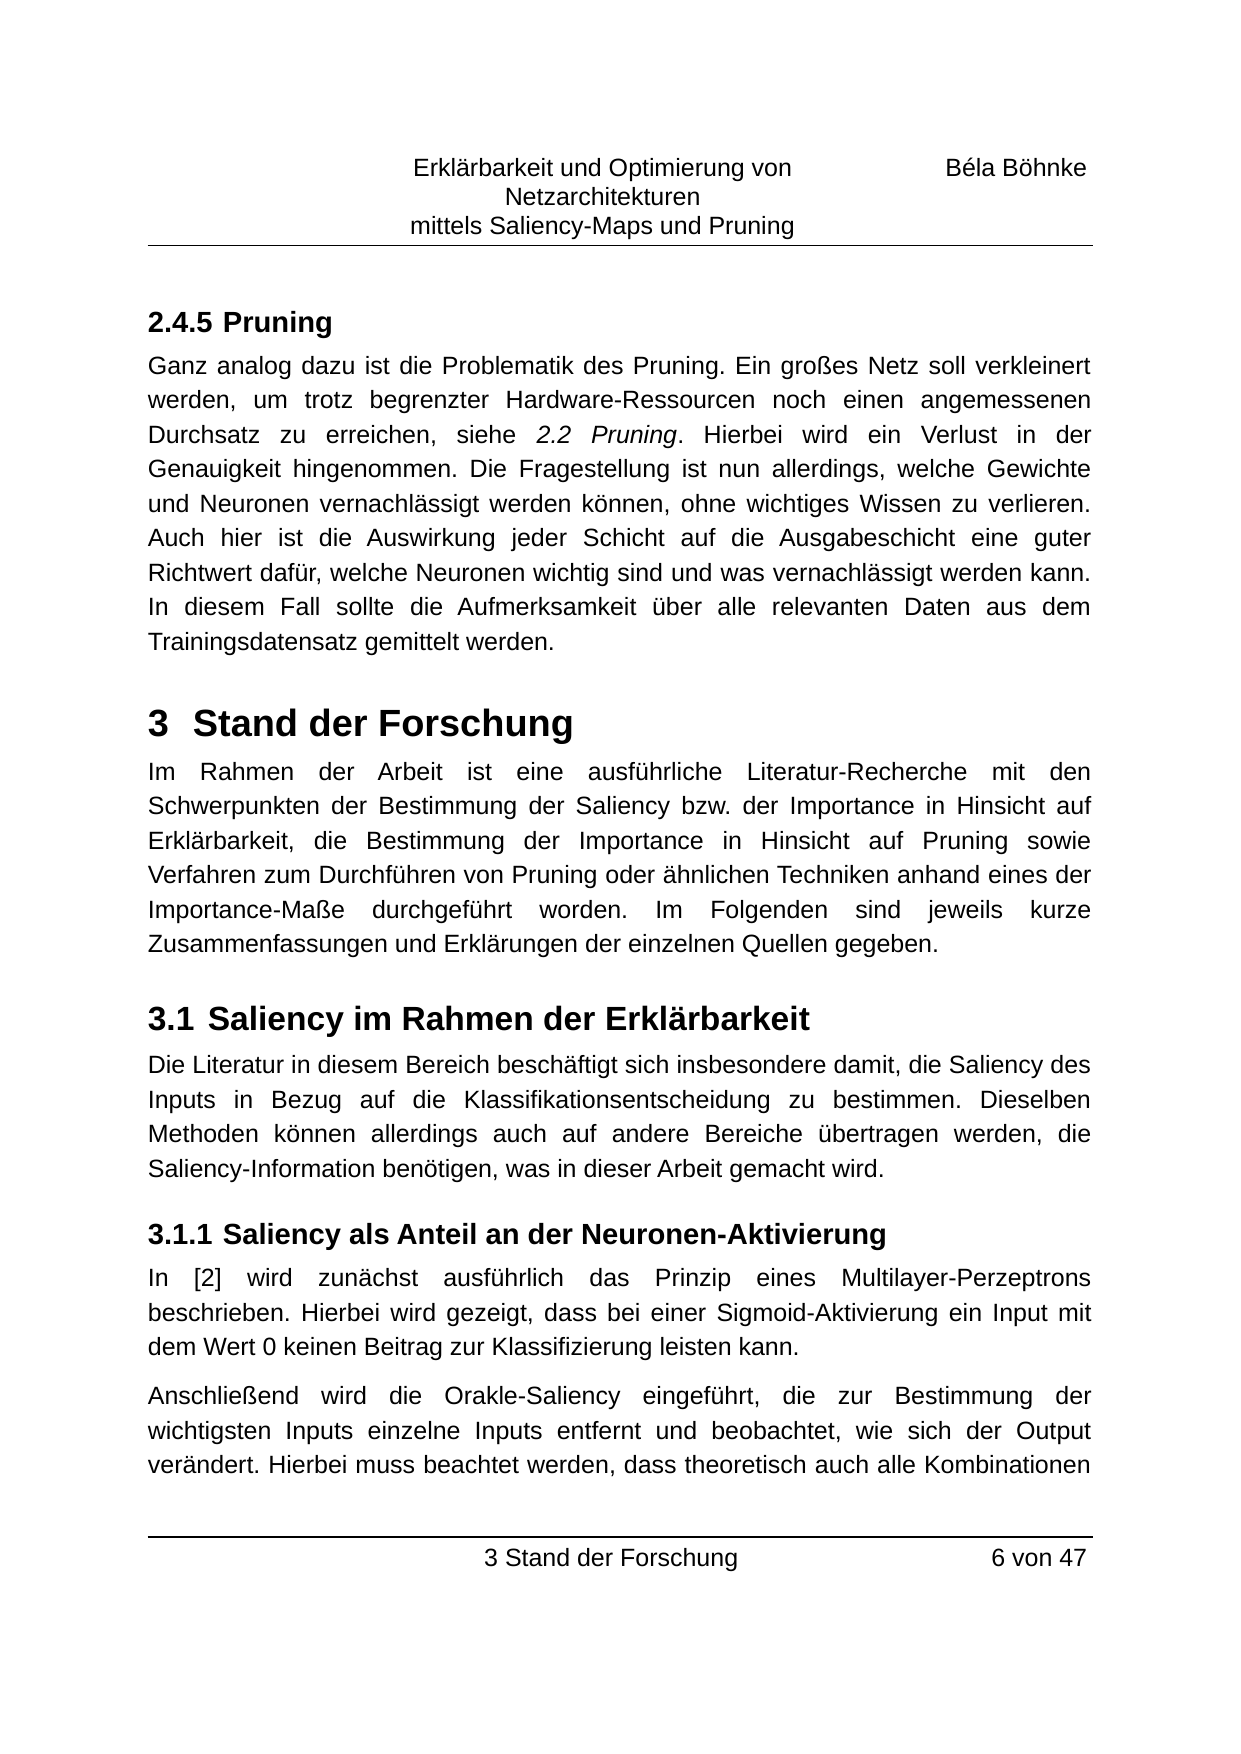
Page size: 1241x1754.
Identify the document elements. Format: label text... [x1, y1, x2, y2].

subtitle Saliency im Rahmen der Erklärbarkeit [148, 999, 1093, 1038]
subtitle Pruning [148, 304, 1093, 338]
subtitle Saliency als Anteil an der Neuronen-Aktivierung [148, 1217, 1093, 1251]
text Die Literatur in diesem Bereich beschäftigt sich insbesondere damit, die Saliency des Inputs in Bezug auf die Klassifikationsentscheidung zu bestimmen. Dieselben Methoden können allerdings auch auf andere Bereiche übertragen werden, die Saliency-Information benötigen, was in dieser Arbeit gemacht wird. [148, 1050, 1093, 1182]
text Anschließend wird die Orakle-Saliency eingeführt, die zur Bestimmung der wichtigsten Inputs einzelne Inputs entfernt und beobachtet, wie sich der Output verändert. Hierbei muss beachtet werden, dass theoretisch auch alle Kombinationen [148, 1381, 1093, 1479]
text Ganz analog dazu ist die Problematik des Pruning. Ein großes Netz soll verkleinert werden, um trotz begrenzter Hardware-Ressourcen noch einen angemessenen Durchsatz zu erreichen, siehe 2.2 Pruning. Hierbei wird ein Verlust in der Genauigkeit hingenommen. Die Fragestellung ist nun allerdings, welche Gewichte und Neuronen vernachlässigt werden können, ohne wichtiges Wissen zu verlieren. Auch hier ist die Auswirkung jeder Schicht auf die Ausgabeschicht eine guter Richtwert dafür, welche Neuronen wichtig sind und was vernachlässigt werden kann. In diesem Fall sollte die Aufmerksamkeit über alle relevanten Daten aus dem Trainingsdatensatz gemittelt werden. [148, 351, 1093, 655]
text In [2] wird zunächst ausführlich das Prinzip eines Multilayer-Perzeptrons beschrieben. Hierbei wird gezeigt, dass bei einer Sigmoid-Aktivierung ein Input mit dem Wert 0 keinen Beitrag zur Klassifizierung leisten kann. [148, 1263, 1093, 1361]
text Im Rahmen der Arbeit ist eine ausführliche Literatur-Recherche mit den Schwerpunkten der Bestimmung der Saliency bzw. der Importance in Hinsicht auf Erklärbarkeit, die Bestimmung der Importance in Hinsicht auf Pruning sowie Verfahren zum Durchführen von Pruning oder ähnlichen Techniken anhand eines der Importance-Maße durchgeführt worden. Im Folgenden sind jeweils kurze Zusammenfassungen und Erklärungen der einzelnen Quellen gegeben. [148, 757, 1093, 958]
subtitle Stand der Forschung [148, 701, 1093, 744]
